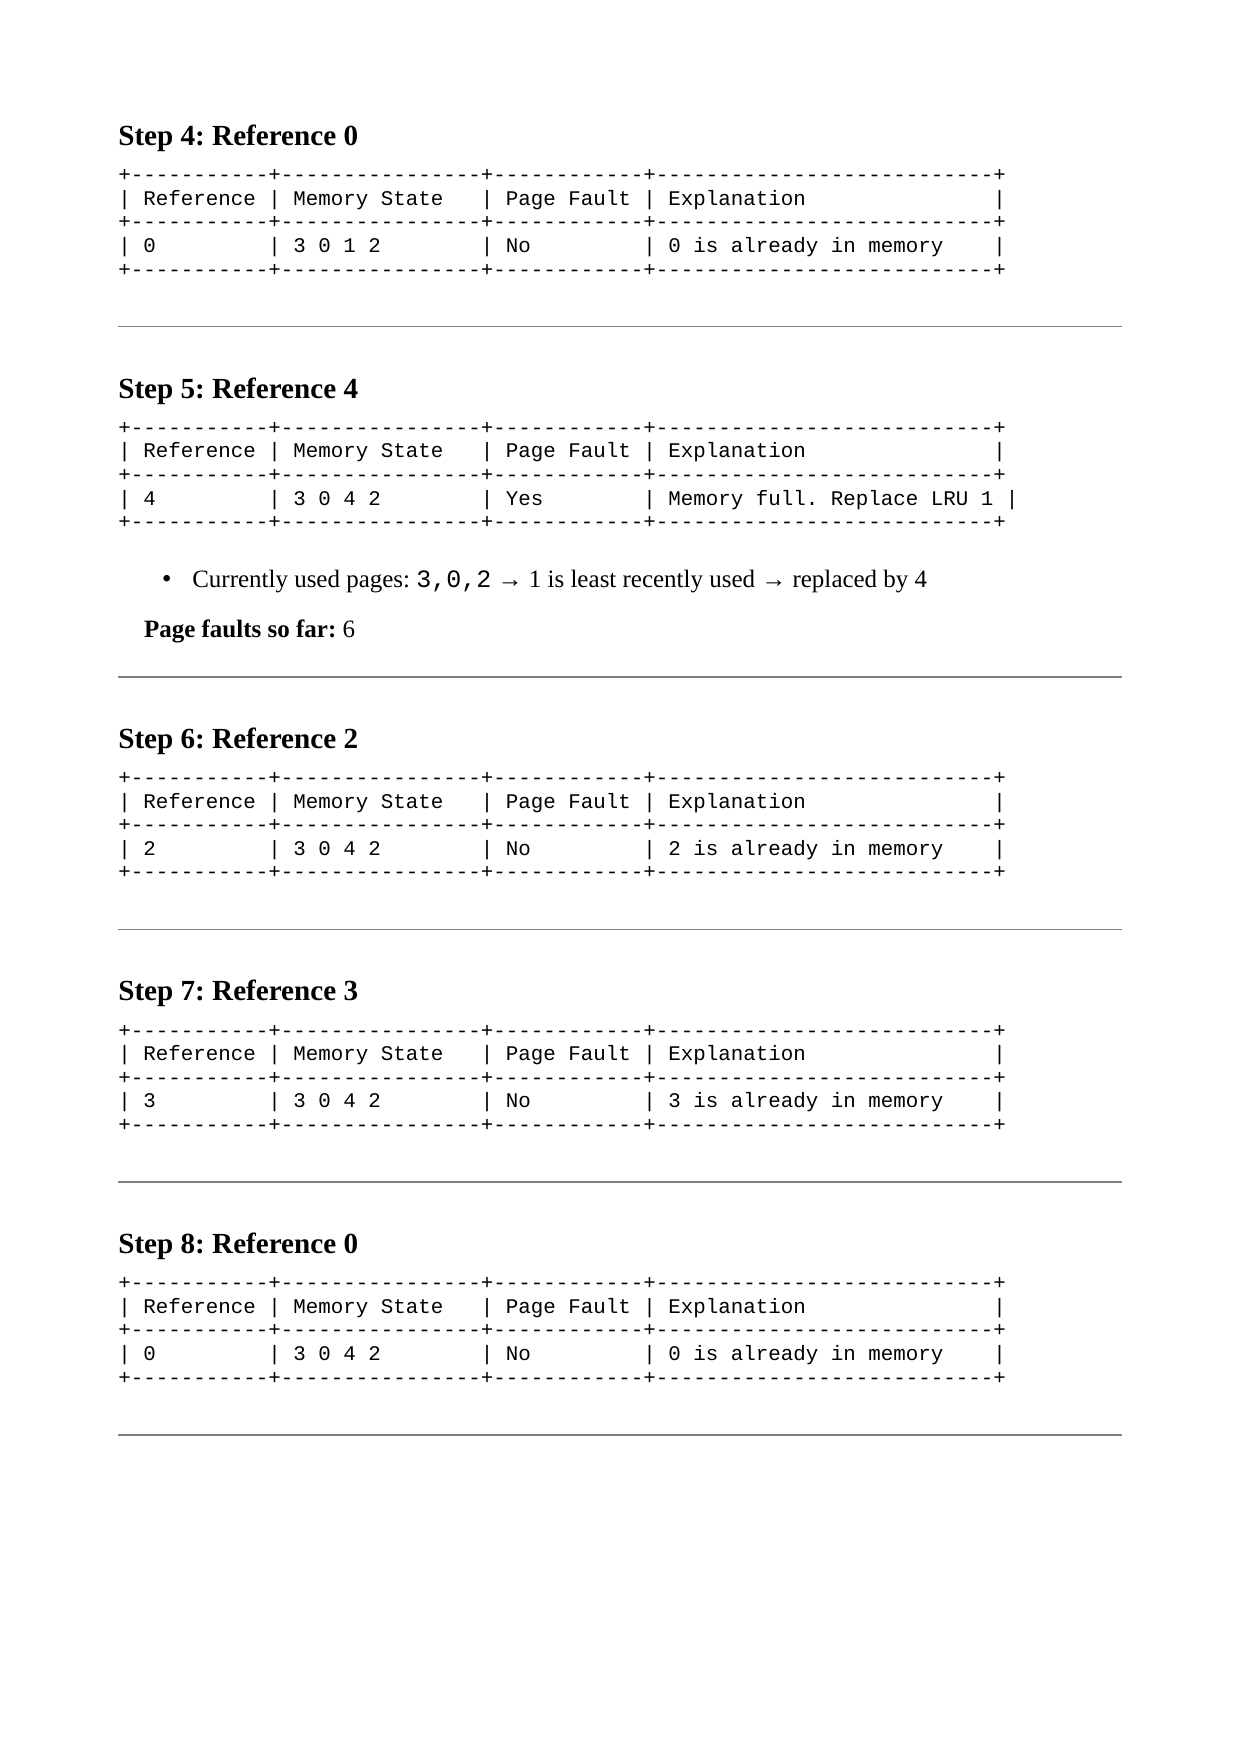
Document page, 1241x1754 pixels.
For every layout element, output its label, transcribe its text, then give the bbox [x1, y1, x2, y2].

text +-----------+----------------+------------+---------------------------+ [118, 1272, 1122, 1296]
text | 0 | 3 0 1 2 | No | 0 is already in memory | [118, 235, 1122, 259]
text +-----------+----------------+------------+---------------------------+ [118, 511, 1122, 535]
subtitle Step 7: Reference 3 [118, 973, 1122, 1007]
text +-----------+----------------+------------+---------------------------+ [118, 164, 1122, 188]
subtitle Step 5: Reference 4 [118, 371, 1122, 404]
text +-----------+----------------+------------+---------------------------+ [118, 259, 1122, 282]
text | 3 | 3 0 4 2 | No | 3 is already in memory | [118, 1091, 1122, 1114]
text +-----------+----------------+------------+---------------------------+ [118, 1367, 1122, 1390]
text +-----------+----------------+------------+---------------------------+ [118, 417, 1122, 440]
text +-----------+----------------+------------+---------------------------+ [118, 464, 1122, 488]
text +-----------+----------------+------------+---------------------------+ [118, 1067, 1122, 1091]
text | 0 | 3 0 4 2 | No | 0 is already in memory | [118, 1343, 1122, 1367]
text | Reference | Memory State | Page Fault | Explanation | [118, 440, 1122, 464]
text +-----------+----------------+------------+---------------------------+ [118, 1114, 1122, 1138]
subtitle Step 4: Reference 0 [118, 118, 1122, 152]
text +-----------+----------------+------------+---------------------------+ [118, 211, 1122, 235]
text +-----------+----------------+------------+---------------------------+ [118, 814, 1122, 838]
text | Reference | Memory State | Page Fault | Explanation | [118, 1296, 1122, 1319]
text | 2 | 3 0 4 2 | No | 2 is already in memory | [118, 838, 1122, 862]
text +-----------+----------------+------------+---------------------------+ [118, 862, 1122, 885]
text | Reference | Memory State | Page Fault | Explanation | [118, 1043, 1122, 1067]
list Currently used pages: 3,0,2 → 1 is least recently used → replaced by 4 [162, 564, 1122, 595]
text ✅ Page faults so far: 6 [118, 614, 1122, 643]
text +-----------+----------------+------------+---------------------------+ [118, 767, 1122, 791]
text +-----------+----------------+------------+---------------------------+ [118, 1319, 1122, 1343]
text | Reference | Memory State | Page Fault | Explanation | [118, 188, 1122, 211]
text +-----------+----------------+------------+---------------------------+ [118, 1019, 1122, 1043]
subtitle Step 6: Reference 2 [118, 721, 1122, 754]
text | 4 | 3 0 4 2 | Yes | Memory full. Replace LRU 1 | [118, 488, 1122, 511]
text | Reference | Memory State | Page Fault | Explanation | [118, 791, 1122, 814]
subtitle Step 8: Reference 0 [118, 1226, 1122, 1260]
